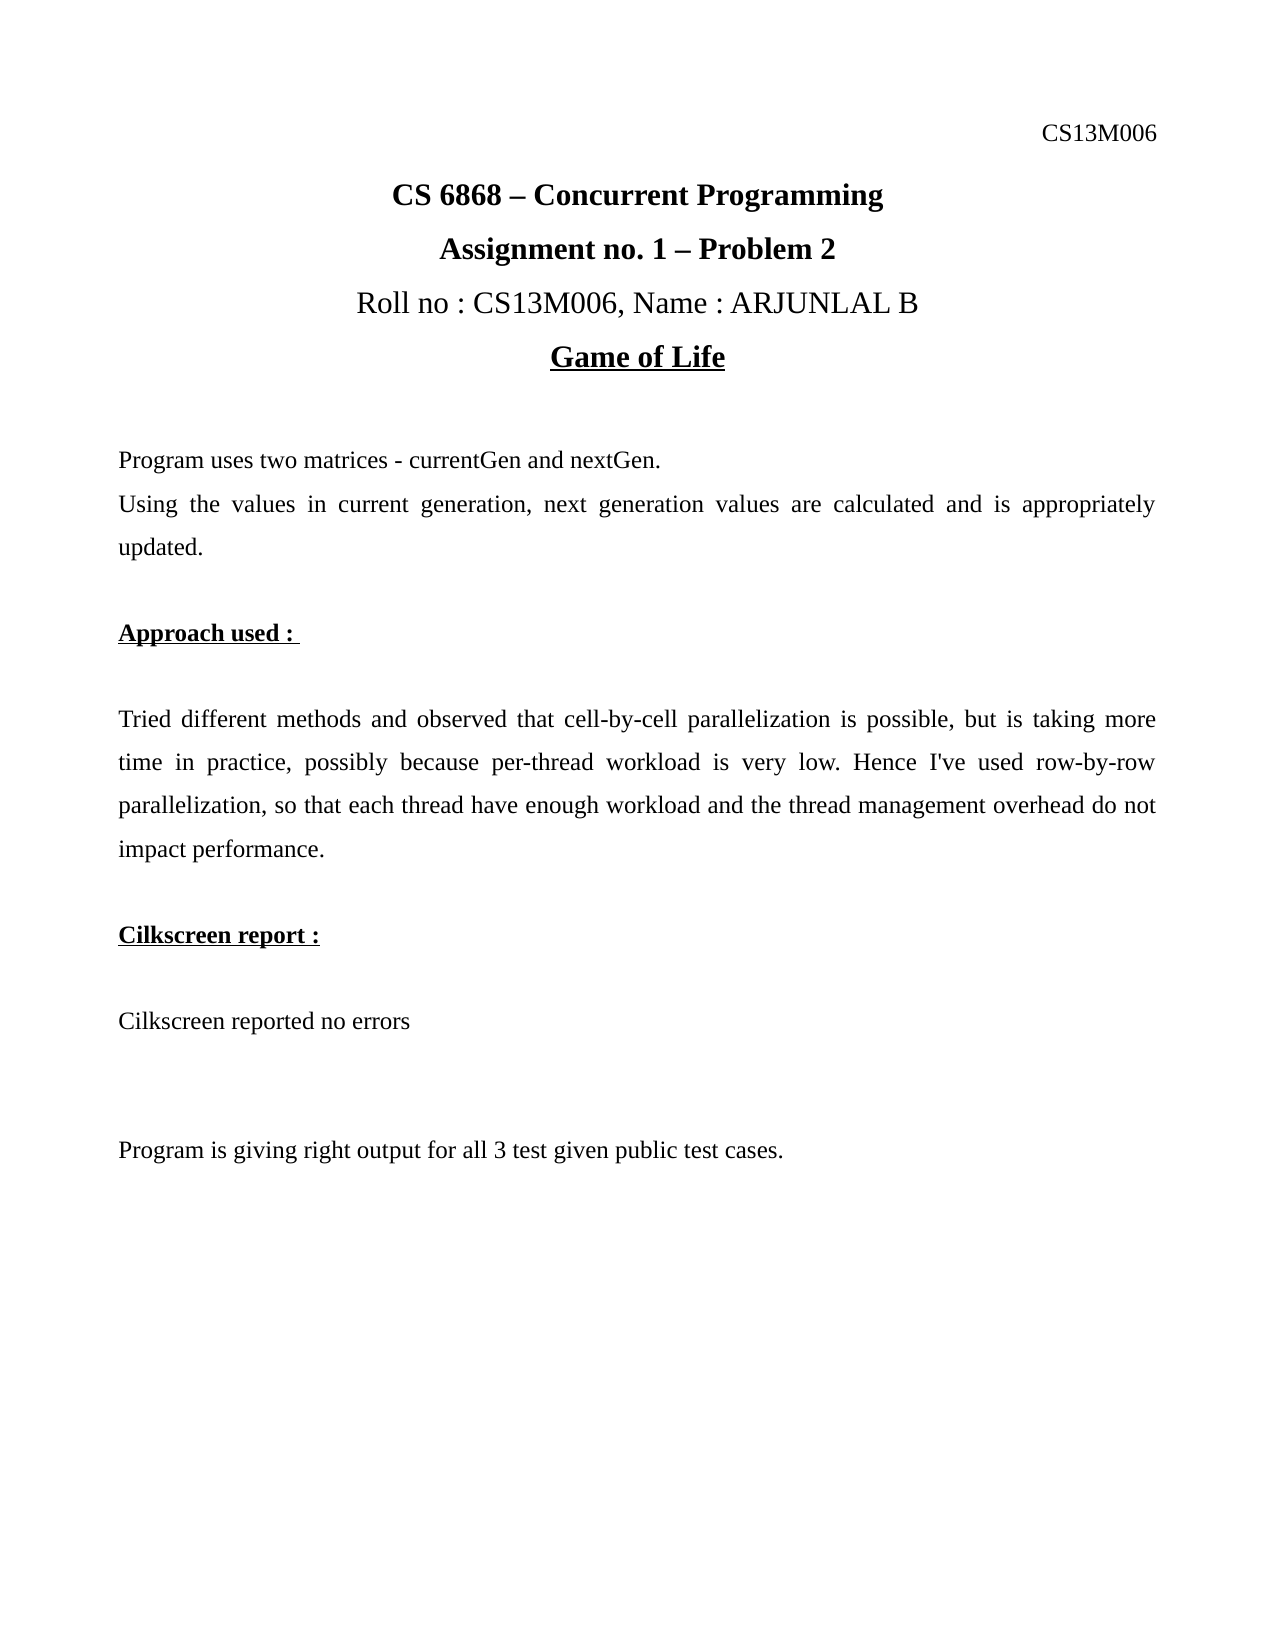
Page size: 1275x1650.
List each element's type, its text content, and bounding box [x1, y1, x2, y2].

text Tried different methods and observed that cell-by-cell parallelization is possible, but is taking more time in practice, possibly because per-thread workload is very low. Hence I've used row-by-row parallelization, so that each thread have enough workload and the thread management overhead do not impact performance. [118, 704, 1157, 862]
text Cilkscreen report : [118, 920, 1157, 949]
text CS 6868 – Concurrent Programming [118, 176, 1157, 212]
text Approach used : [118, 618, 1157, 647]
text Cilkscreen reported no errors [118, 1006, 1157, 1035]
text Using the values in current generation, next generation values are calculated and is appropriately updated. [118, 489, 1157, 561]
text Game of Life [118, 338, 1157, 374]
text Program uses two matrices - currentGen and nextGen. [118, 446, 1157, 474]
text Roll no : CS13M006, Name : ARJUNLAL B [118, 284, 1157, 320]
text Assignment no. 1 – Problem 2 [118, 230, 1157, 266]
text Program is giving right output for all 3 test given public test cases. [118, 1136, 1157, 1164]
